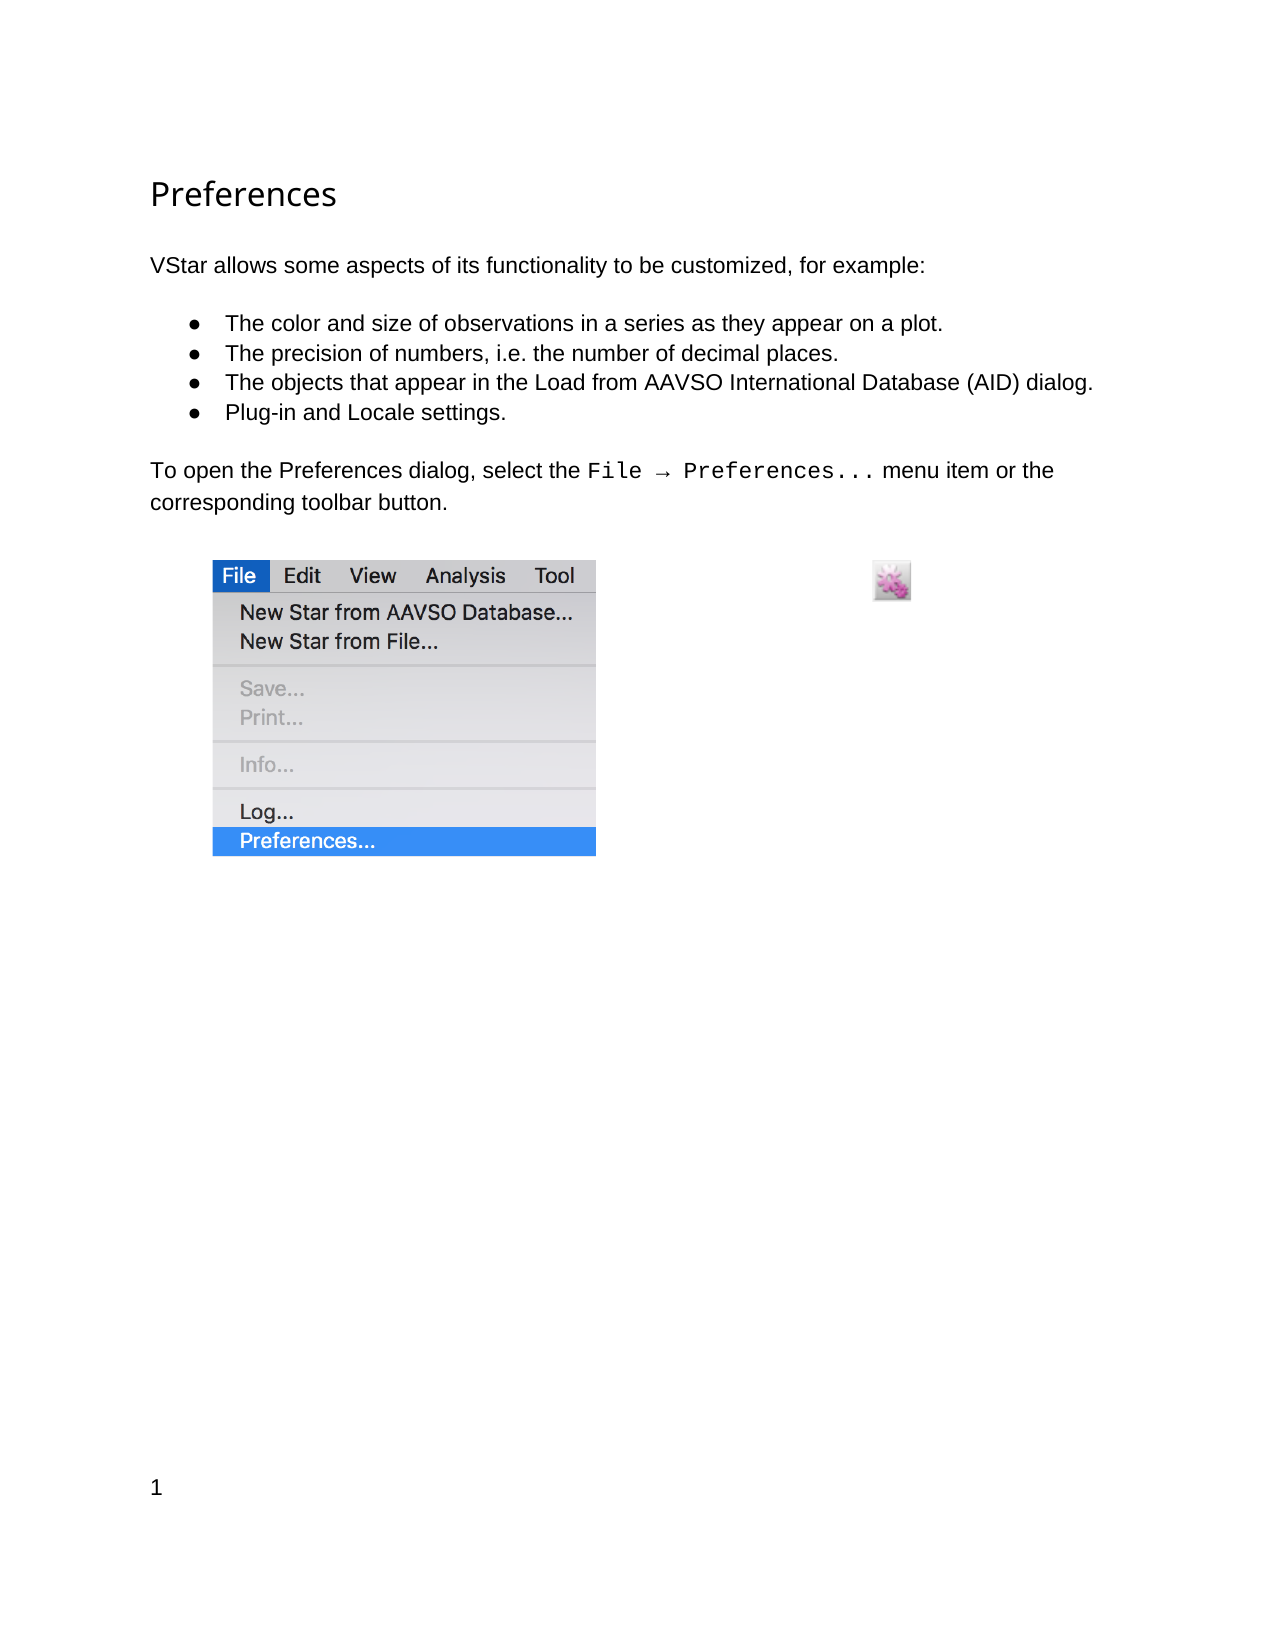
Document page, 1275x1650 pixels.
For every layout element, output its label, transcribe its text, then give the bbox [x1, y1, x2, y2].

table_header [649, 550, 1134, 892]
text To open the Preferences dialog, select the File → Preferences... menu item or the corresponding toolbar button. [150, 458, 1125, 515]
table_header [161, 550, 647, 892]
subtitle Preferences [150, 171, 1125, 216]
list The precision of numbers, i.e. the number of decimal places. [187, 341, 1125, 366]
picture [872, 560, 912, 602]
text VStar allows some aspects of its functionality to be customized, for example: [150, 252, 1125, 278]
list The objects that appear in the Load from AAVSO International Database (AID) dialog. [187, 370, 1125, 396]
list The color and size of observations in a series as they appear on a plot. [187, 311, 1125, 337]
list Plug-in and Locale settings. [187, 399, 1125, 425]
picture [212, 560, 596, 857]
